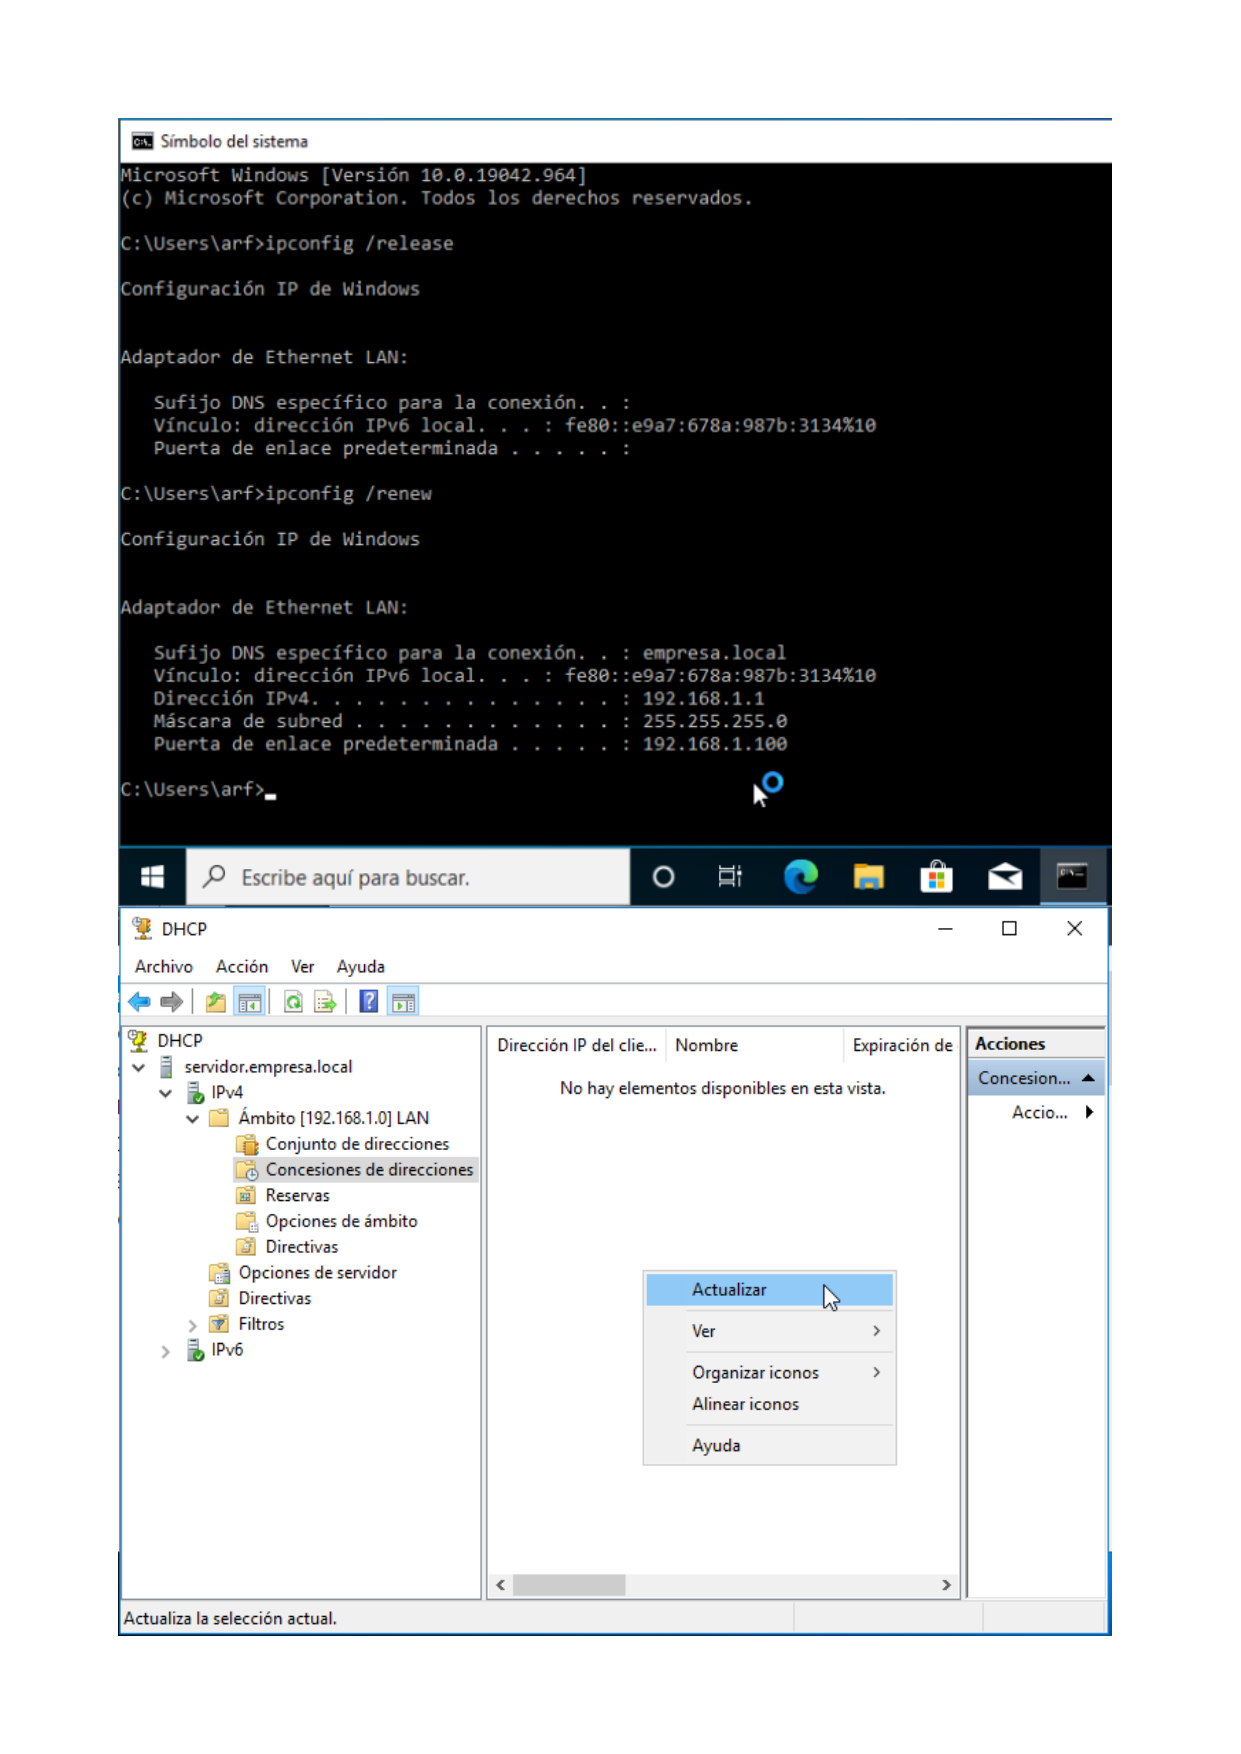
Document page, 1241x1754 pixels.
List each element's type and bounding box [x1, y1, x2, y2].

picture [118, 118, 1112, 1636]
